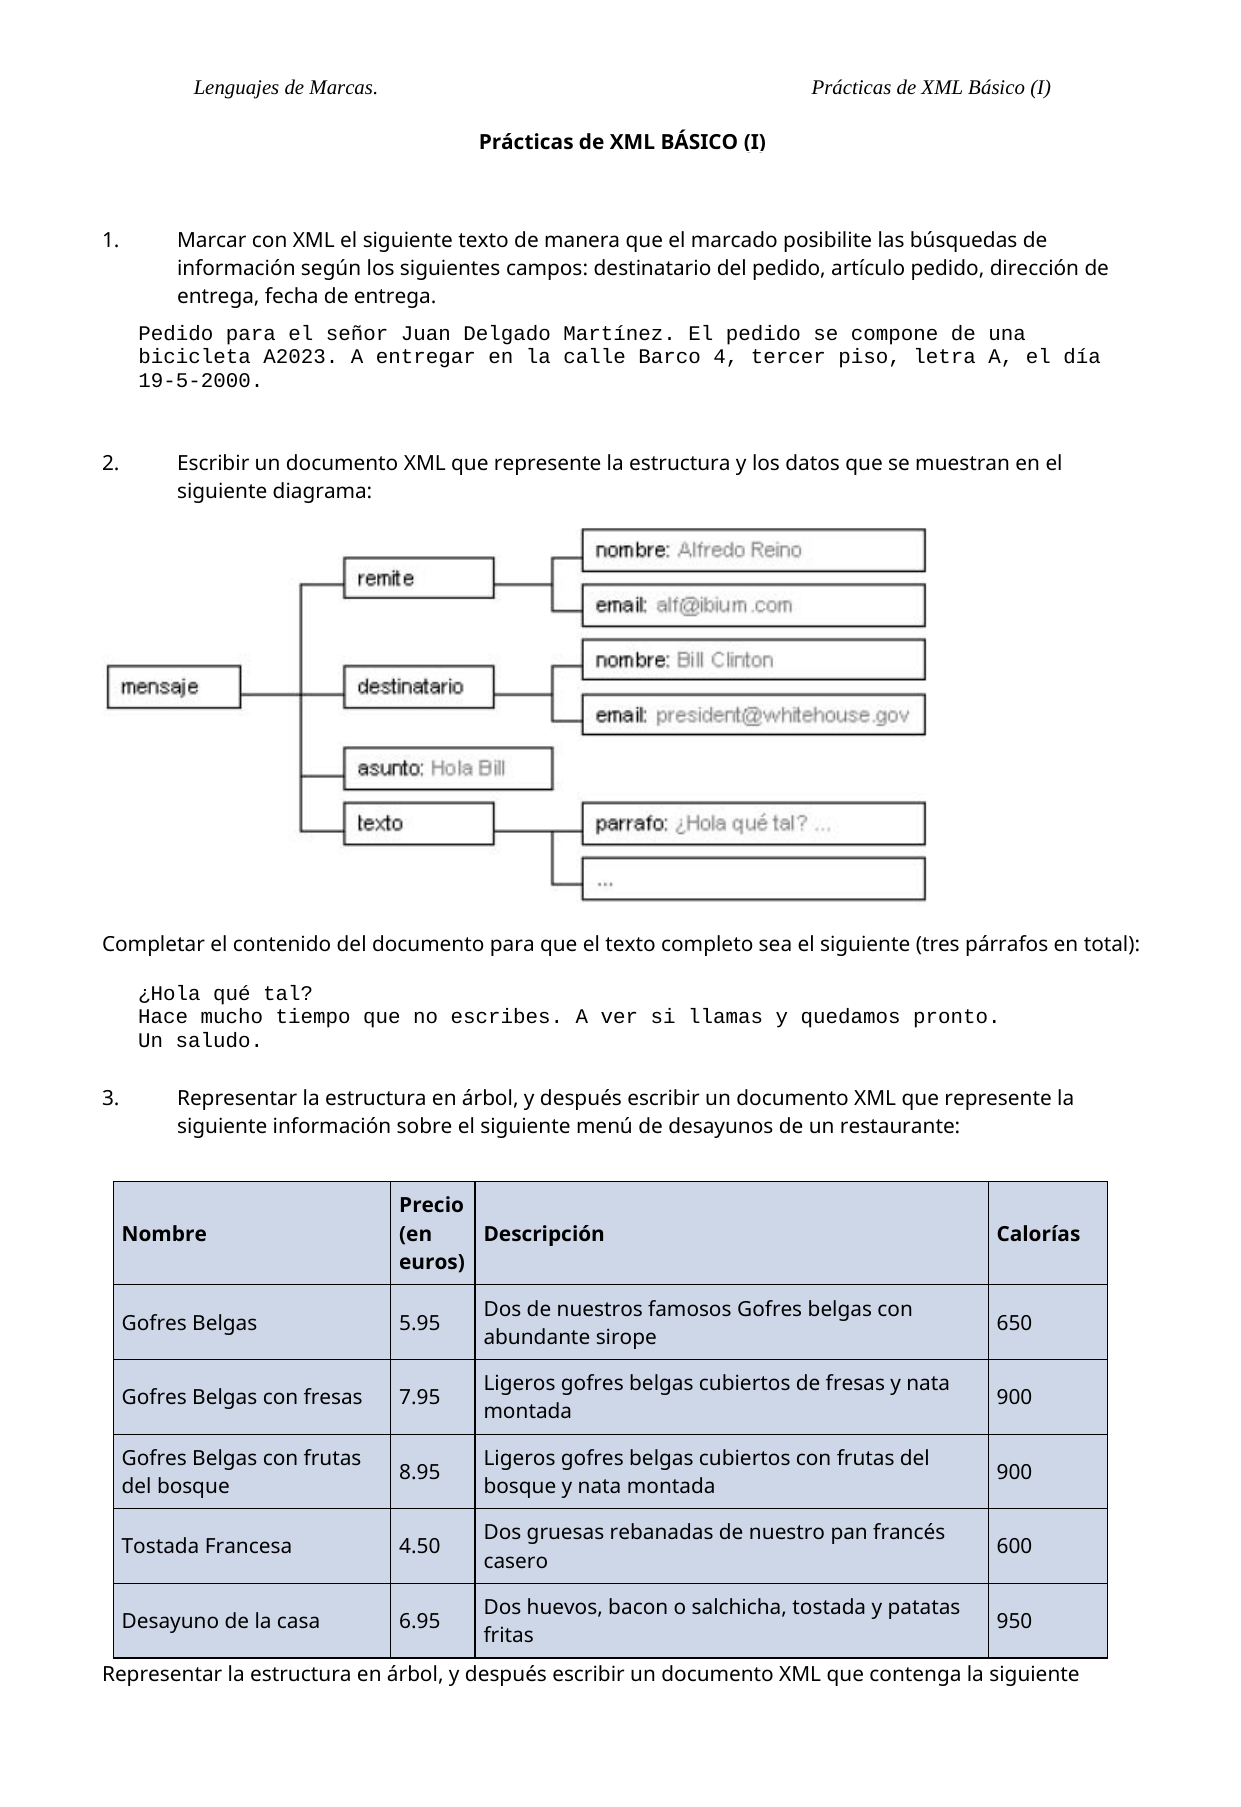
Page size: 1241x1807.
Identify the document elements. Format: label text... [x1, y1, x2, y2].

table_header Descripción [476, 1182, 988, 1284]
text Pedido para el señor Juan Delgado Martínez. El pedido se compone de una bicicleta A2023. A entregar en la calle Barco 4, tercer piso, letra A, el día 19-5-2000. [138, 323, 1142, 394]
text Hace mucho tiempo que no escribes. A ver si llamas y quedamos pronto. [138, 1007, 1142, 1030]
table_cell 600 [989, 1509, 1107, 1583]
table_cell 4.50 [391, 1509, 474, 1583]
table_cell 5.95 [391, 1285, 474, 1359]
table_header Nombre [114, 1182, 390, 1284]
text Prácticas de XML BÁSICO (I) [102, 127, 1142, 155]
table_cell 900 [989, 1435, 1107, 1508]
picture [101, 517, 933, 905]
table_cell Ligeros gofres belgas cubiertos de fresas y nata montada [476, 1360, 988, 1433]
list Representar la estructura en árbol, y después escribir un documento XML que represente la siguiente información sobre el siguiente menú de desayunos de un restaurante: [102, 1083, 1142, 1139]
table_cell Dos huevos, bacon o salchicha, tostada y patatas fritas [476, 1584, 988, 1657]
text Representar la estructura en árbol, y después escribir un documento XML que contenga la siguiente [102, 1659, 1142, 1687]
table_cell 900 [989, 1360, 1107, 1433]
list Escribir un documento XML que represente la estructura y los datos que se muestran en el siguiente diagrama: [102, 448, 1142, 504]
text Un saludo. [138, 1030, 1142, 1054]
text ¿Hola qué tal? [138, 983, 1142, 1007]
table_cell 8.95 [391, 1435, 474, 1508]
text Completar el contenido del documento para que el texto completo sea el siguiente (tres párrafos en total): [102, 929, 1142, 958]
table_header Precio (en euros) [391, 1182, 474, 1284]
table_cell Gofres Belgas con fresas [114, 1360, 390, 1433]
list Marcar con XML el siguiente texto de manera que el marcado posibilite las búsquedas de información según los siguientes campos: destinatario del pedido, artículo pedido, dirección de entrega, fecha de entrega. [102, 225, 1142, 310]
table_cell Gofres Belgas [114, 1285, 390, 1359]
table_cell Ligeros gofres belgas cubiertos con frutas del bosque y nata montada [476, 1435, 988, 1508]
table_cell 6.95 [391, 1584, 474, 1657]
table_cell 7.95 [391, 1360, 474, 1433]
table_cell Dos de nuestros famosos Gofres belgas con abundante sirope [476, 1285, 988, 1359]
table_cell 950 [989, 1584, 1107, 1657]
table_cell Tostada Francesa [114, 1509, 390, 1583]
table_header Calorías [989, 1182, 1107, 1284]
table_cell Dos gruesas rebanadas de nuestro pan francés casero [476, 1509, 988, 1583]
table_cell 650 [989, 1285, 1107, 1359]
table_cell Gofres Belgas con frutas del bosque [114, 1435, 390, 1508]
table_cell Desayuno de la casa [114, 1584, 390, 1657]
